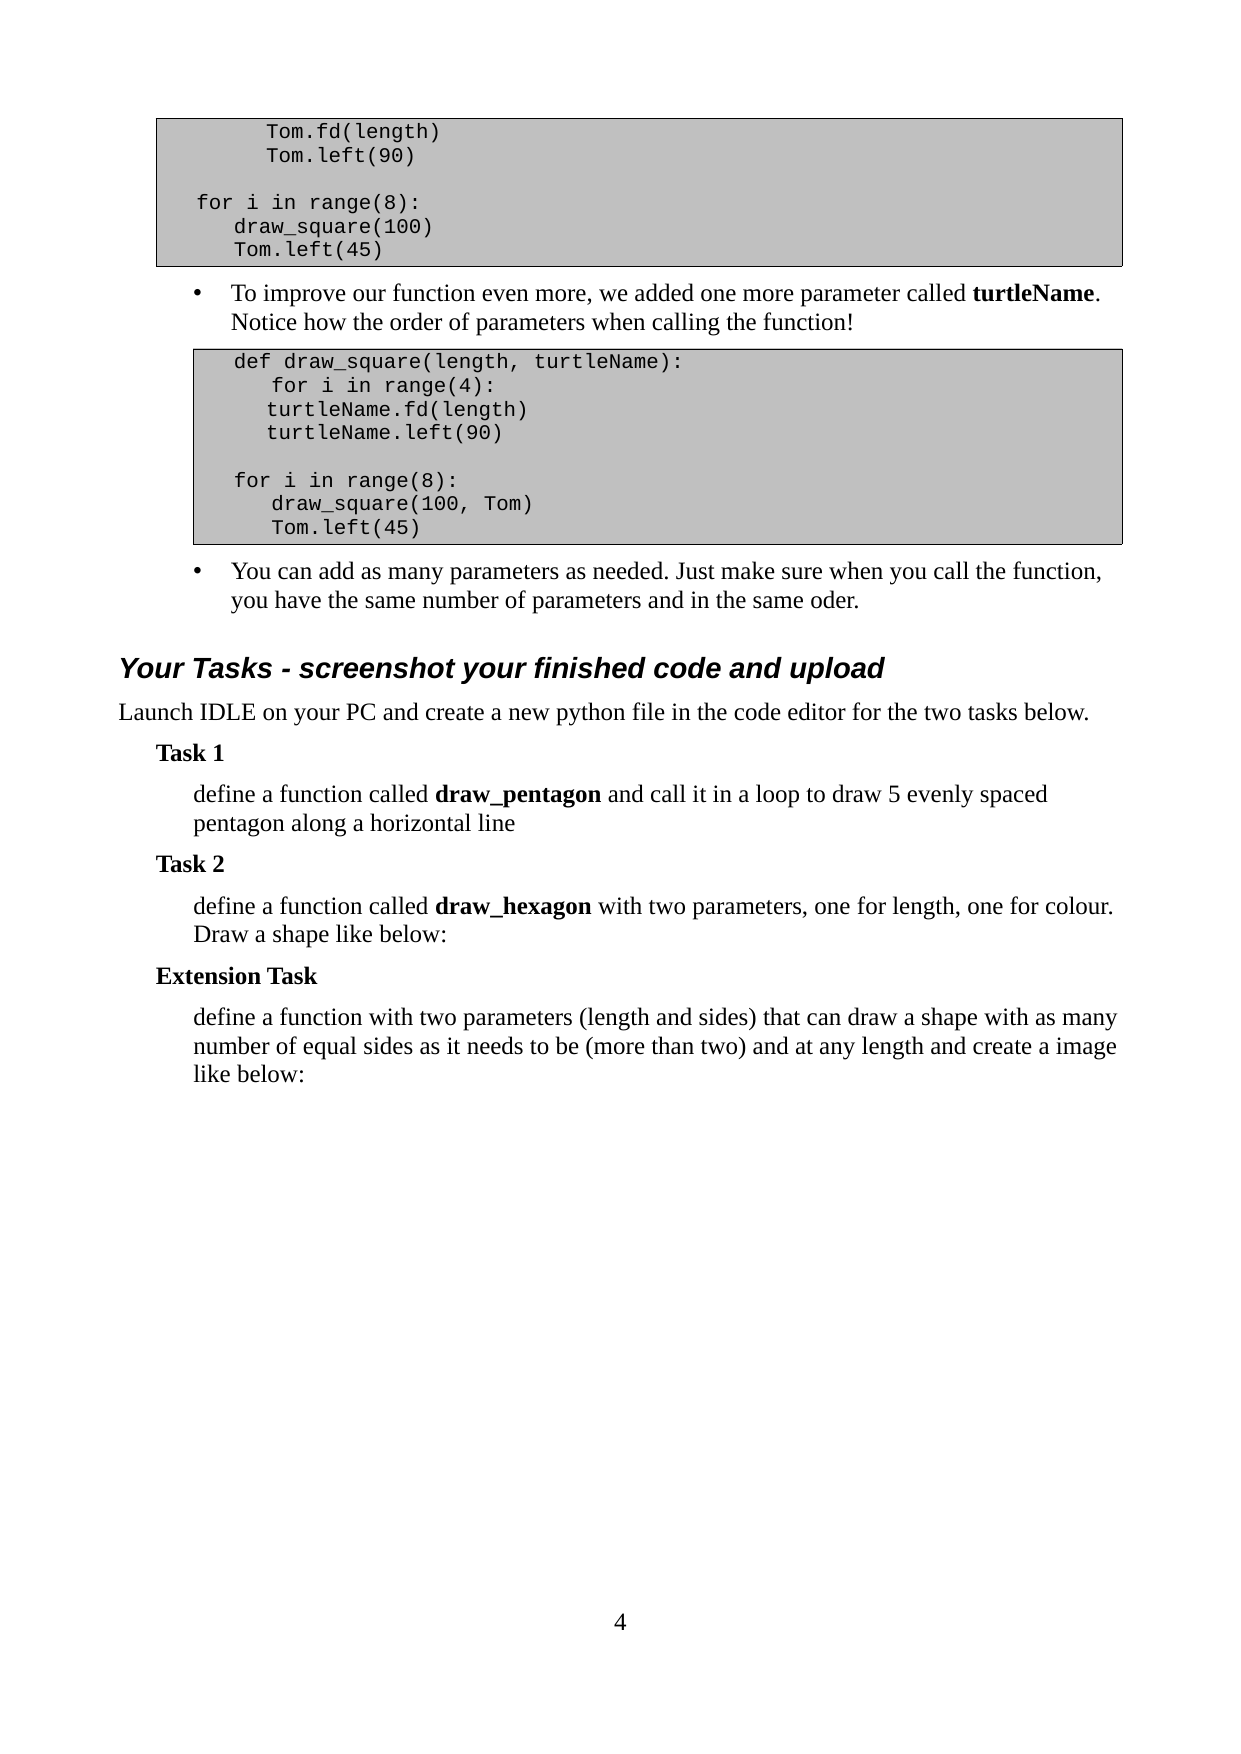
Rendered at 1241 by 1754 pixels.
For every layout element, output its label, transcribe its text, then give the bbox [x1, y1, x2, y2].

list You can add as many parameters as needed. Just make sure when you call the function, you have the same number of parameters and in the same oder. [193, 556, 1122, 613]
list Task 1 [118, 738, 1122, 767]
list for i in range(4): [194, 372, 1122, 396]
list define a function called draw_hexagon with two parameters, one for length, one for colour. Draw a shape like below: [118, 891, 1122, 948]
list draw_square(100, Tom) [194, 490, 1122, 514]
list turtleName.left(90) [194, 419, 1122, 443]
list To improve our function even more, we added one more parameter called turtleName. Notice how the order of parameters when calling the function! [193, 278, 1122, 336]
list for i in range(8): [194, 467, 1122, 490]
list for i in range(8): [157, 189, 1122, 213]
list Task 2 [118, 849, 1122, 878]
list define a function called draw_pentagon and call it in a loop to draw 5 evenly spaced pentagon along a horizontal line [118, 779, 1122, 837]
list Tom.left(90) [157, 142, 1122, 165]
list draw_square(100) [157, 213, 1122, 236]
subtitle Your Tasks - screenshot your finished code and upload [118, 651, 1122, 684]
list Tom.left(45) [157, 236, 1122, 266]
text Launch IDLE on your PC and create a new python file in the code editor for the two tasks below. [118, 697, 1122, 726]
list Tom.left(45) [194, 514, 1122, 544]
list Tom.fd(length) [157, 119, 1122, 142]
list turtleName.fd(length) [194, 396, 1122, 419]
list def draw_square(length, turtleName): [194, 350, 1122, 372]
list Extension Task [118, 961, 1122, 989]
list define a function with two parameters (length and sides) that can draw a shape with as many number of equal sides as it needs to be (more than two) and at any length and create a image like below: [118, 1002, 1122, 1088]
